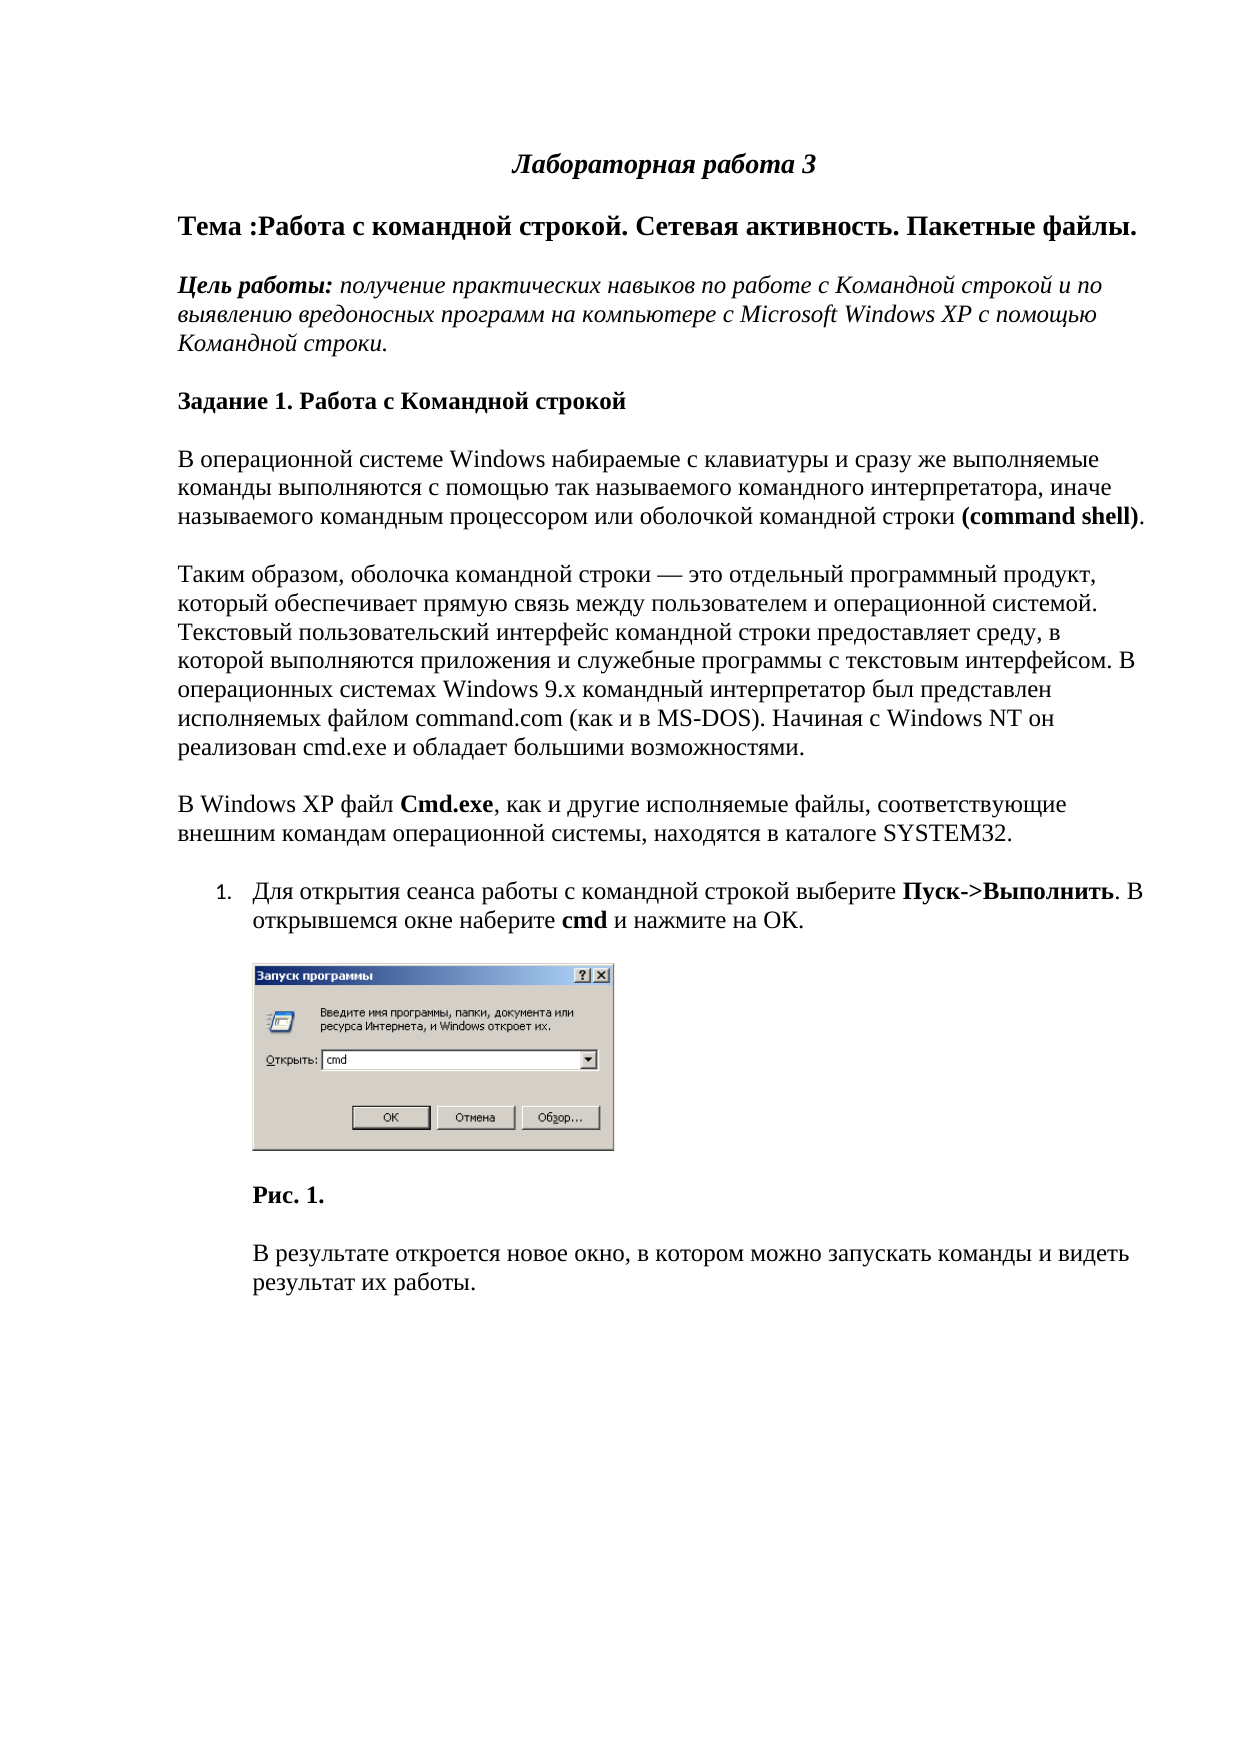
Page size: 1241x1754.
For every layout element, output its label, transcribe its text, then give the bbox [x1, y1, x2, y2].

subtitle Тема :Работа с командной строкой. Сетевая активность. Пакетные файлы. [177, 209, 1152, 241]
text В Windows XP файл Cmd.exe, как и другие исполняемые файлы, соответствующие внешним командам операционной системы, находятся в каталоге SYSTEM32. [177, 789, 1152, 847]
text В операционной системе Windows набираемые с клавиатуры и сразу же выполняемые команды выполняются с помощью так называемого командного интерпретатора, иначе называемого командным процессором или оболочкой командной строки (command shell). [177, 444, 1152, 530]
text В результате откроется новое окно, в котором можно запускать команды и видеть результат их работы. [252, 1238, 1152, 1295]
picture [252, 963, 615, 1151]
subtitle Задание 1. Работа с Командной строкой [177, 386, 1152, 414]
text Рис. 1. [252, 1180, 1152, 1209]
text Цель работы: получение практических навыков по работе с Командной строкой и по выявлению вредоносных программ на компьютере с Microsoft Windows XP с помощью Командной строки. [177, 270, 1152, 357]
text Таким образом, оболочка командной строки — это отдельный программный продукт, который обеспечивает прямую связь между пользователем и операционной системой. Текстовый пользовательский интерфейс командной строки предоставляет среду, в которой выполняются приложения и служебные программы с текстовым интерфейсом. В операционных системах Windows 9.x командный интерпретатор был представлен исполняемых файлом command.com (как и в MS-DOS). Начиная с Windows NT он реализован cmd.exe и обладает большими возможностями. [177, 559, 1152, 760]
list Для открытия сеанса работы с командной строкой выберите Пуск->Выполнить. В открывшемся окне наберите cmd и нажмите на ОК. [215, 876, 1152, 934]
subtitle Лабораторная работа 3 [177, 147, 1152, 180]
